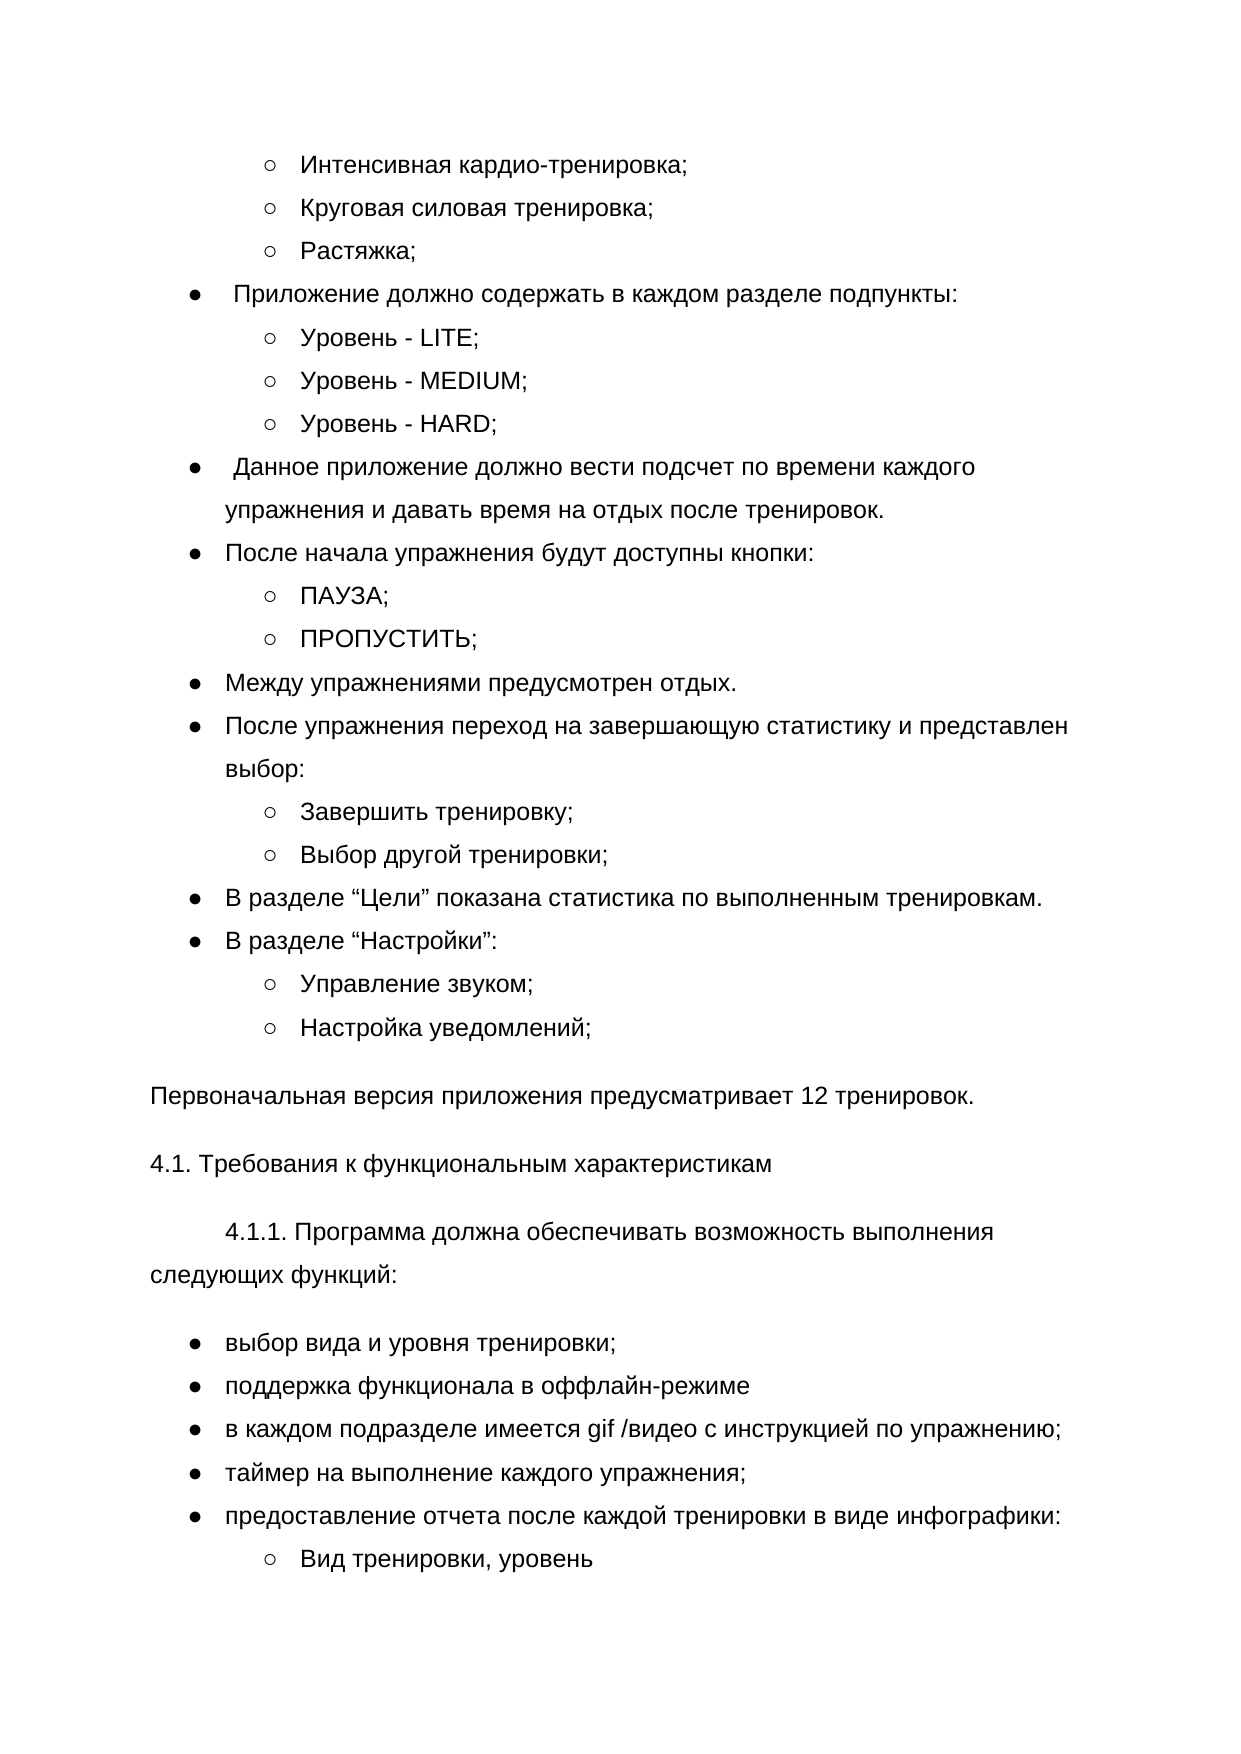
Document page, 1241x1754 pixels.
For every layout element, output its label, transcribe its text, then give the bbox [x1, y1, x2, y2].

list в каждом подразделе имеется gif /видео с инструкцией по упражнению; [187, 1414, 1090, 1443]
text 4.1.1. Программа должна обеспечивать возможность выполнения следующих функций: [150, 1217, 1090, 1289]
list В разделе “Настройки”: [187, 926, 1090, 955]
text 4.1. Требования к функциональным характеристикам [150, 1149, 1090, 1177]
list После упражнения переход на завершающую статистику и представлен выбор: [187, 711, 1090, 782]
list Приложение должно содержать в каждом разделе подпункты: [187, 279, 1090, 308]
list Интенсивная кардио-тренировка; [262, 150, 1090, 179]
list предоставление отчета после каждой тренировки в виде инфографики: [187, 1501, 1090, 1529]
list Завершить тренировку; [262, 797, 1090, 826]
list Настройка уведомлений; [262, 1012, 1090, 1041]
list Уровень - LITE; [262, 322, 1090, 351]
list Данное приложение должно вести подсчет по времени каждого упражнения и давать время на отдых после тренировок. [187, 452, 1090, 524]
list Уровень - HARD; [262, 409, 1090, 437]
text Первоначальная версия приложения предусматривает 12 тренировок. [150, 1081, 1090, 1109]
list ПАУЗА; [262, 581, 1090, 610]
list выбор вида и уровня тренировки; [187, 1328, 1090, 1357]
list Растяжка; [262, 236, 1090, 265]
list Круговая силовая тренировка; [262, 193, 1090, 222]
list Вид тренировки, уровень [262, 1544, 1090, 1572]
list После начала упражнения будут доступны кнопки: [187, 538, 1090, 567]
list ПРОПУСТИТЬ; [262, 624, 1090, 653]
list таймер на выполнение каждого упражнения; [187, 1457, 1090, 1486]
list В разделе “Цели” показана статистика по выполненным тренировкам. [187, 883, 1090, 912]
list поддержка функционала в оффлайн-режиме [187, 1371, 1090, 1400]
list Выбор другой тренировки; [262, 840, 1090, 869]
list Управление звуком; [262, 969, 1090, 998]
list Между упражнениями предусмотрен отдых. [187, 667, 1090, 696]
list Уровень - MEDIUM; [262, 366, 1090, 394]
